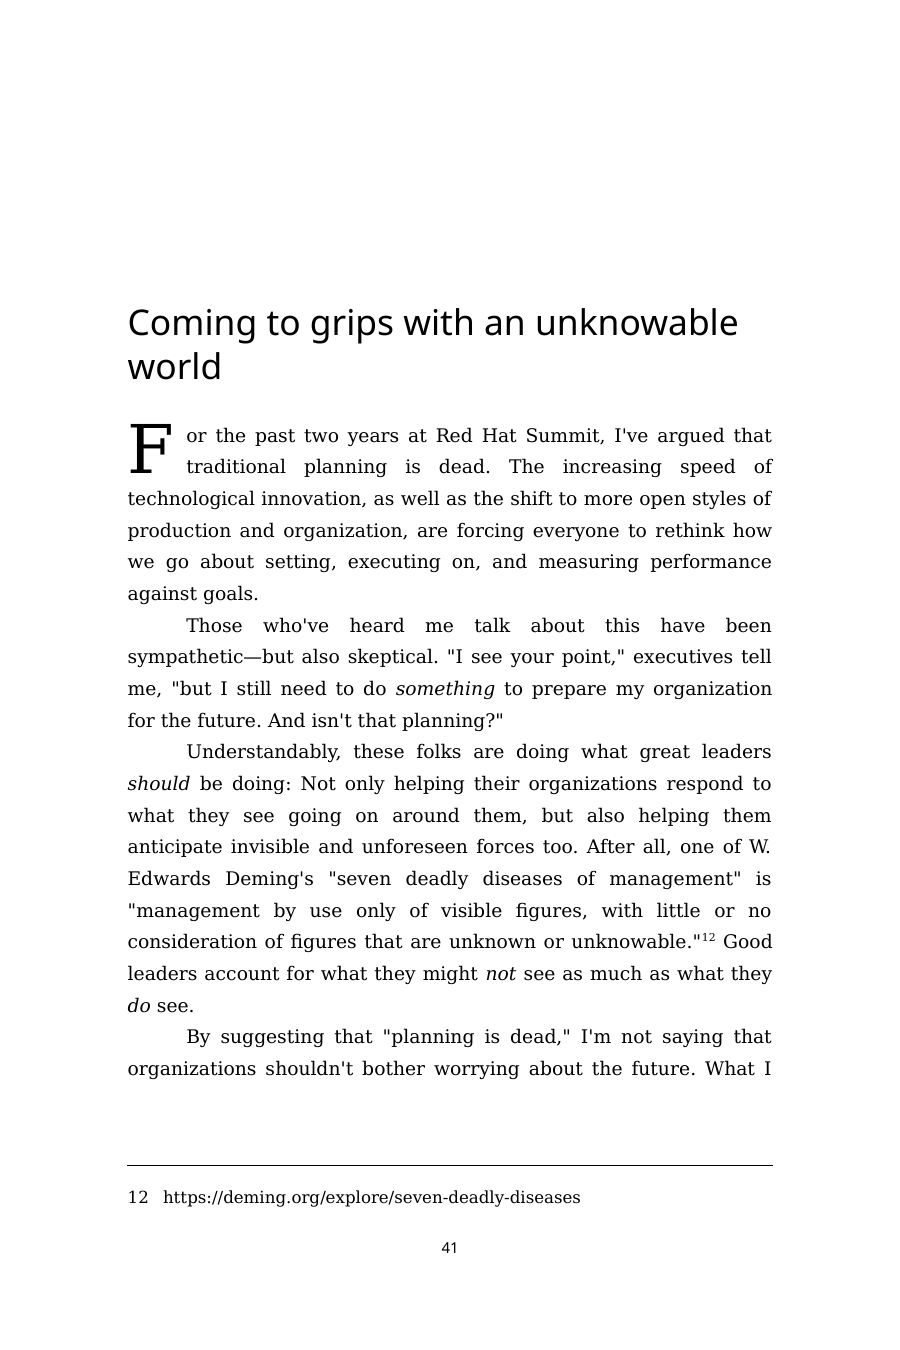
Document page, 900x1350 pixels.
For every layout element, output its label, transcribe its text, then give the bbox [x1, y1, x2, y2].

text https://deming.org/explore/seven-deadly-diseases [127, 1188, 772, 1207]
text Understandably, these folks are doing what great leaders should be doing: Not only helping their organizations respond to what they see going on around them, but also helping them anticipate invisible and unforeseen forces too. After all, one of W. Edwards Deming's "seven deadly diseases of management" is "management by use only of visible figures, with little or no consideration of figures that are unknown or unknowable." Good leaders account for what they might not see as much as what they do see. [127, 742, 772, 1017]
text Those who've heard me talk about this have been sympathetic—but also skeptical. "I see your point," executives tell me, "but I still need to do something to prepare my organization for the future. And isn't that planning?" [127, 615, 772, 732]
text By suggesting that "planning is dead," I'm not saying that organizations shouldn't bother worrying about the future. What I [127, 1027, 772, 1080]
subtitle Coming to grips with an unknowable world [127, 298, 772, 390]
text For the past two years at Red Hat Summit, I've argued that traditional planning is dead. The increasing speed of technological innovation, as well as the shift to more open styles of production and organization, are forcing everyone to rethink how we go about setting, executing on, and measuring performance against goals. [127, 425, 772, 605]
